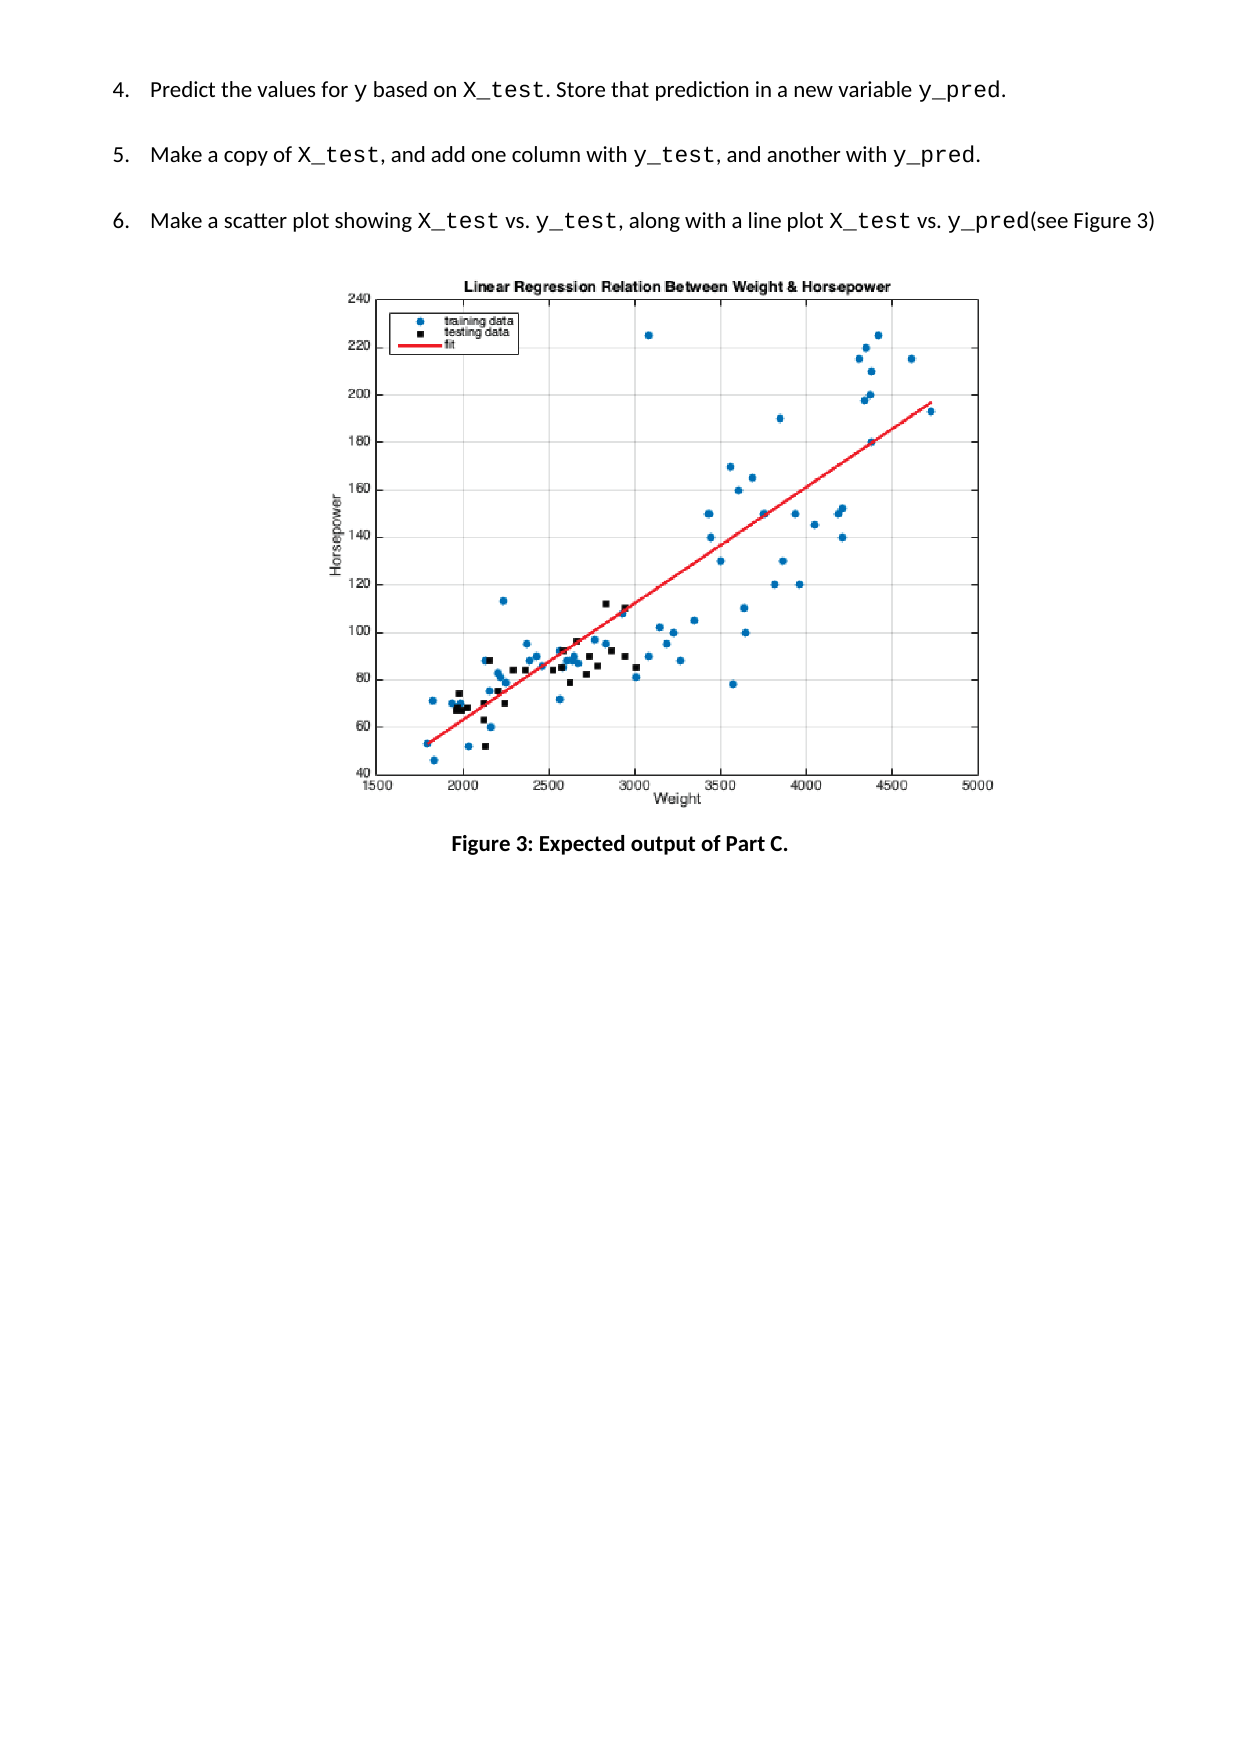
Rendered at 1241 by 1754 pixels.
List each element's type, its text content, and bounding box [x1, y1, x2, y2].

text Figure 3: Expected output of Part C. [75, 829, 1165, 857]
list Predict the values for y based on X_test. Store that prediction in a new variable y_pred. [112, 75, 1165, 136]
list Make a scatter plot showing X_test vs. y_test, along with a line plot X_test vs. y_pred(see Figure 3) [112, 206, 1165, 235]
list Make a copy of X_test, and add one column with y_test, and another with y_pred. [112, 141, 1165, 202]
picture [303, 271, 753, 825]
